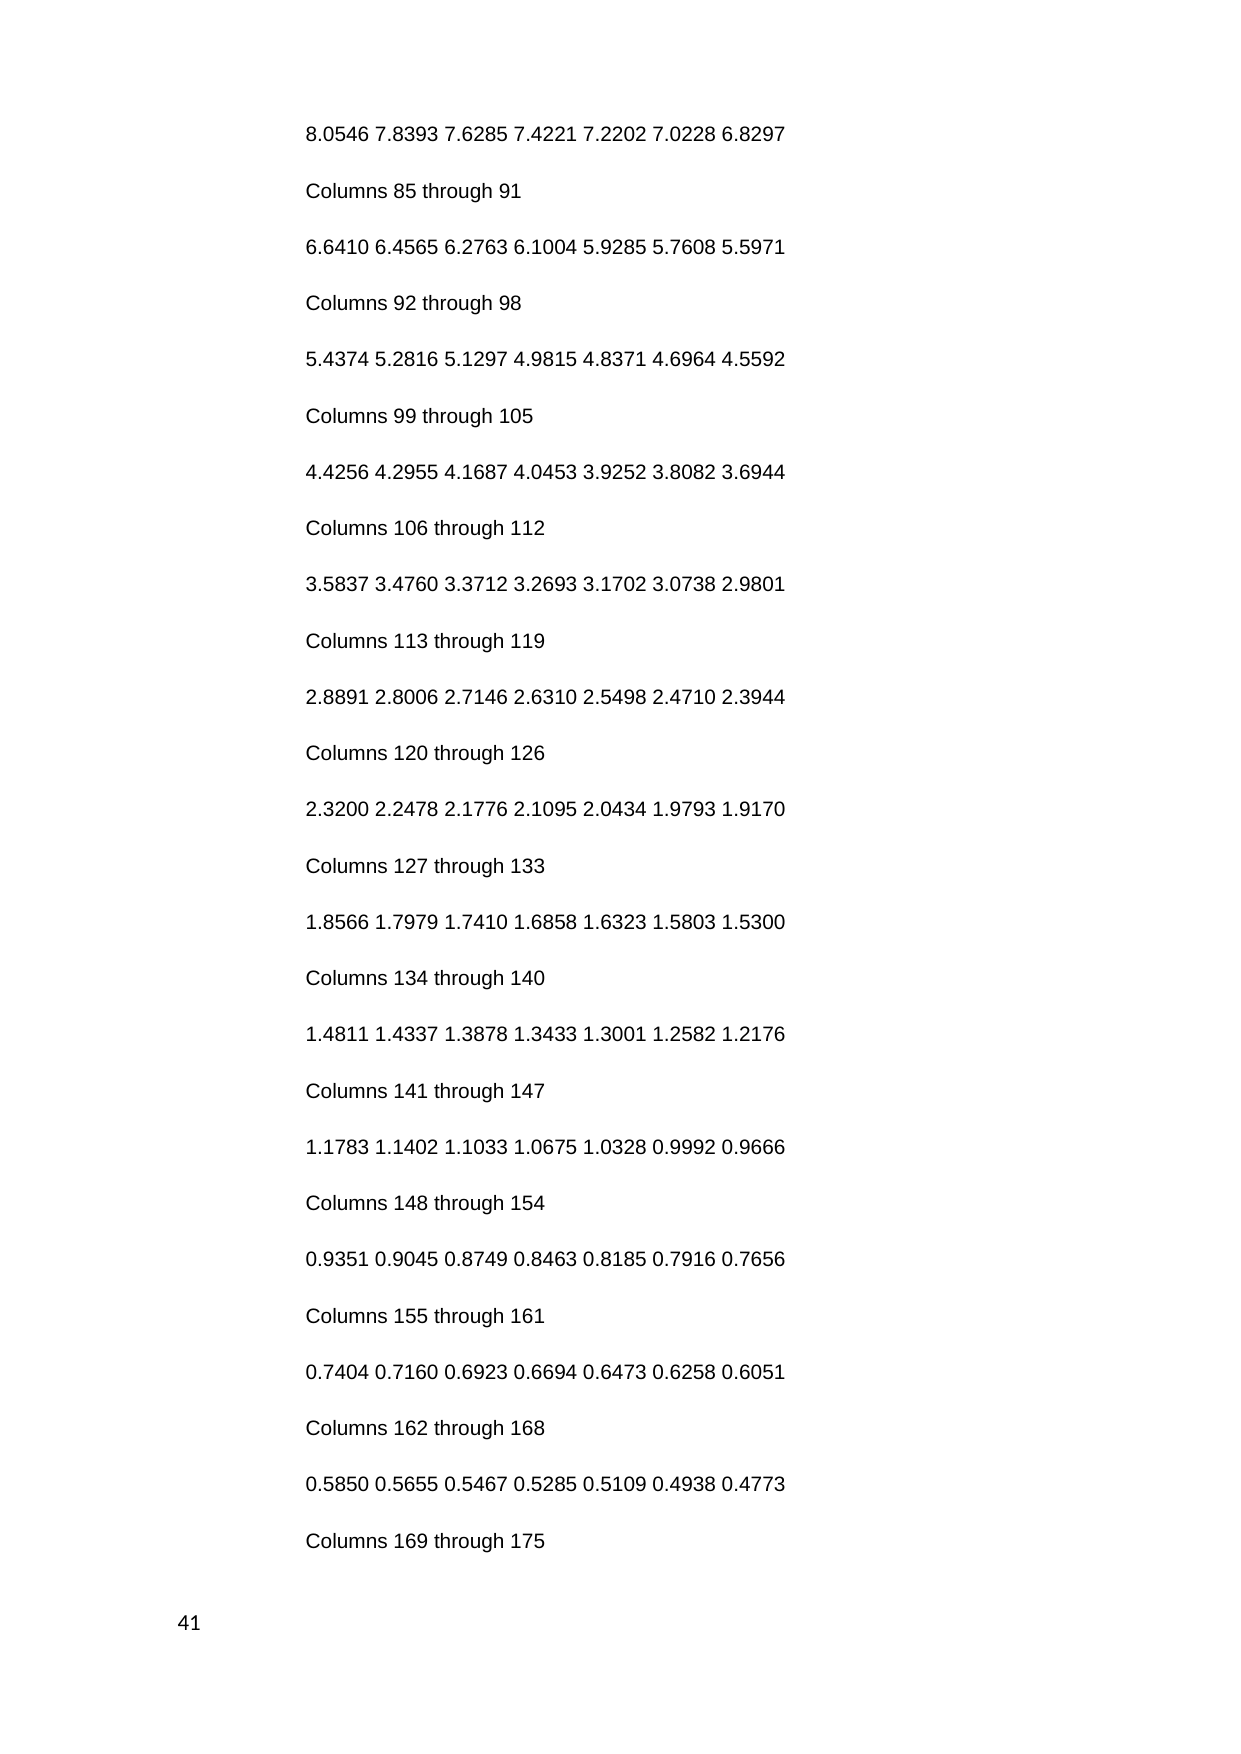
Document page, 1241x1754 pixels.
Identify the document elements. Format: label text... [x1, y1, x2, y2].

list 8.0546 7.8393 7.6285 7.4221 7.2202 7.0228 6.8297 Columns 85 through 91 6.6410 6.4565 6.2763 6.1004 5.9285 5.7608 5.5971 Columns 92 through 98 5.4374 5.2816 5.1297 4.9815 4.8371 4.6964 4.5592 Columns 99 through 105 4.4256 4.2955 4.1687 4.0453 3.9252 3.8082 3.6944 Columns 106 through 112 3.5837 3.4760 3.3712 3.2693 3.1702 3.0738 2.9801 Columns 113 through 119 2.8891 2.8006 2.7146 2.6310 2.5498 2.4710 2.3944 Columns 120 through 126 2.3200 2.2478 2.1776 2.1095 2.0434 1.9793 1.9170 Columns 127 through 133 1.8566 1.7979 1.7410 1.6858 1.6323 1.5803 1.5300 Columns 134 through 140 1.4811 1.4337 1.3878 1.3433 1.3001 1.2582 1.2176 Columns 141 through 147 1.1783 1.1402 1.1033 1.0675 1.0328 0.9992 0.9666 Columns 148 through 154 0.9351 0.9045 0.8749 0.8463 0.8185 0.7916 0.7656 Columns 155 through 161 0.7404 0.7160 0.6923 0.6694 0.6473 0.6258 0.6051 Columns 162 through 168 0.5850 0.5655 0.5467 0.5285 0.5109 0.4938 0.4773 Columns 169 through 175 [305, 118, 1069, 1552]
